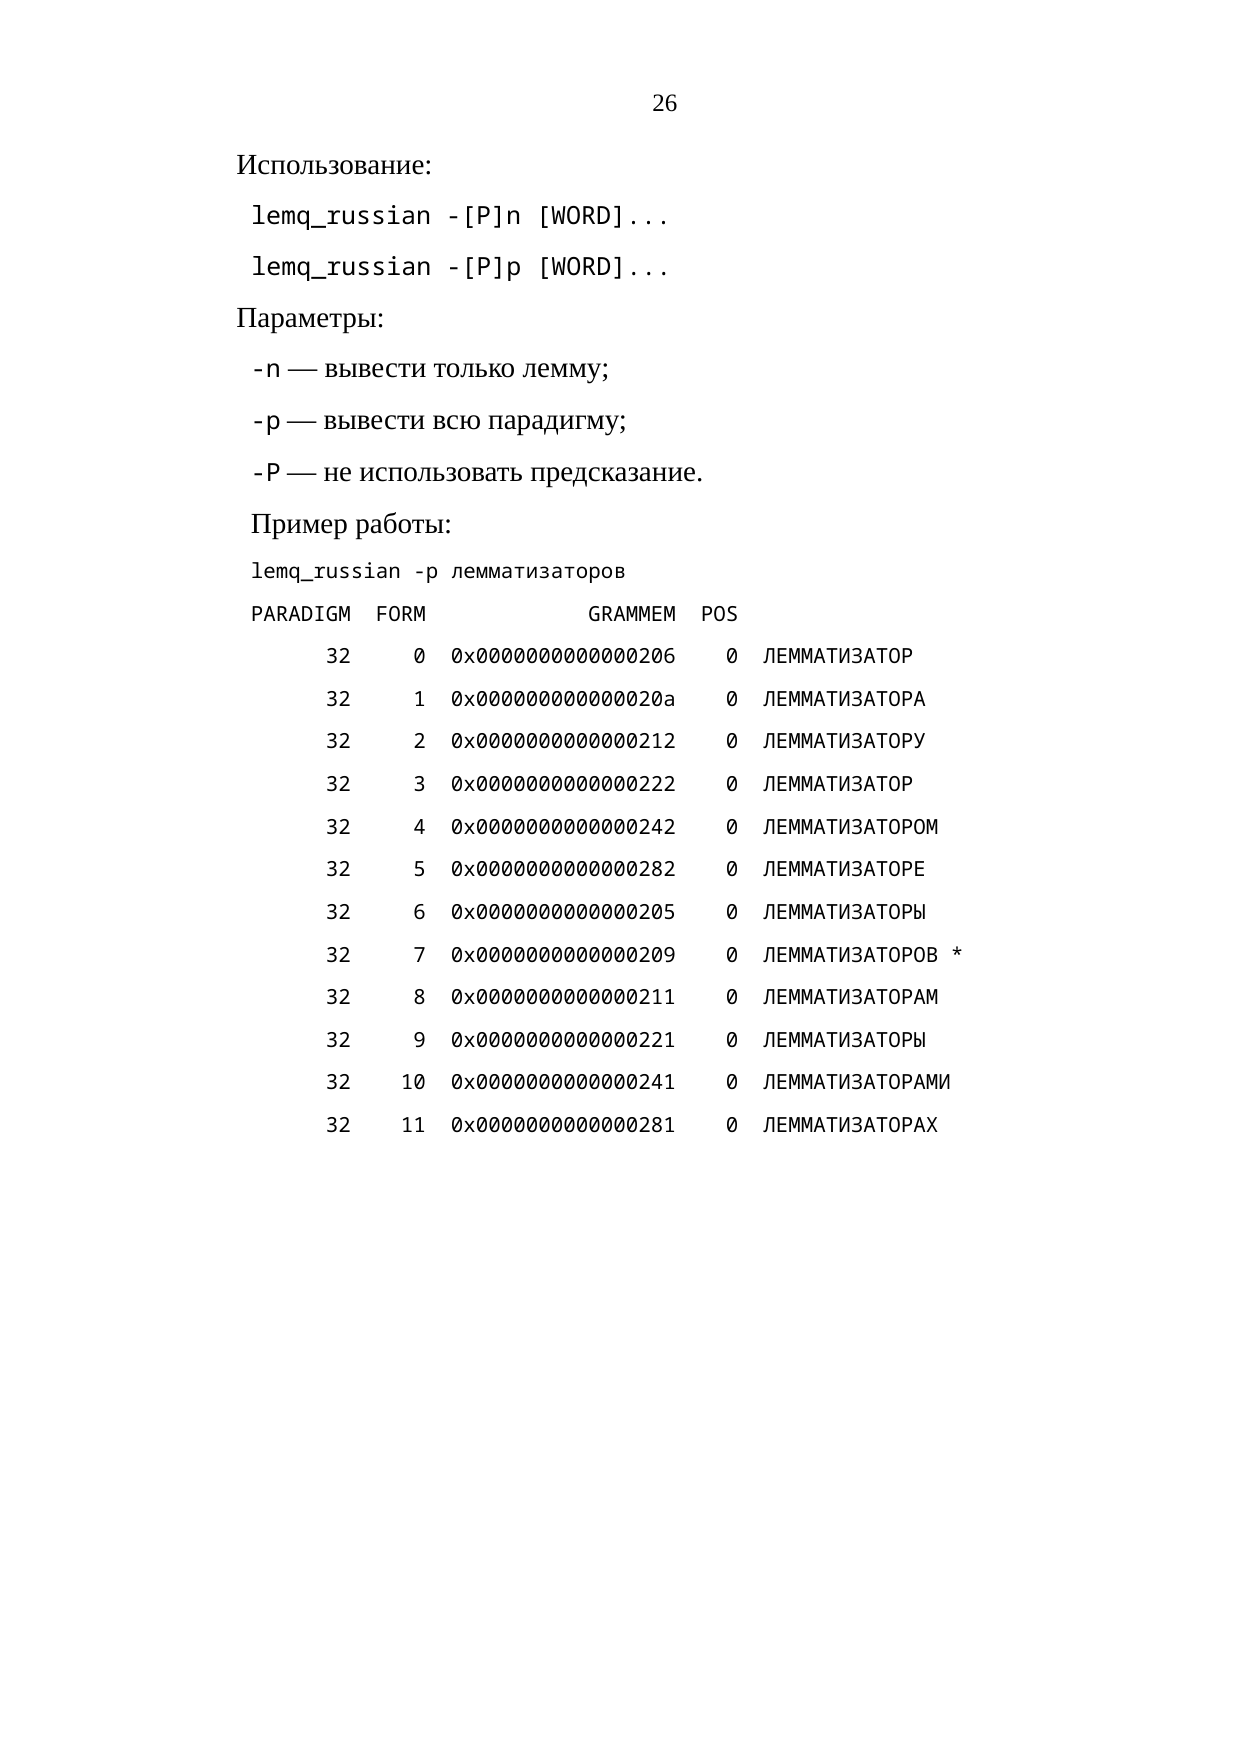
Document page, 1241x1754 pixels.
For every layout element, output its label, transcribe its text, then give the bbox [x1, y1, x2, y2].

text -p — вывести всю парадигму; [192, 402, 1152, 437]
text 32 1 0x000000000000020a 0 ЛЕММАТИЗАТОРА [192, 684, 1152, 712]
text Пример работы: [192, 506, 1152, 539]
text Использование: [177, 147, 1152, 180]
text -P — не использовать предсказание. [192, 454, 1152, 489]
text 32 10 0x0000000000000241 0 ЛЕММАТИЗАТОРАМИ [192, 1067, 1152, 1096]
text 32 5 0x0000000000000282 0 ЛЕММАТИЗАТОРЕ [192, 854, 1152, 883]
text 32 2 0x0000000000000212 0 ЛЕММАТИЗАТОРУ [192, 727, 1152, 755]
text 32 3 0x0000000000000222 0 ЛЕММАТИЗАТОР [192, 769, 1152, 798]
text 32 0 0x0000000000000206 0 ЛЕММАТИЗАТОР [192, 641, 1152, 670]
text PARADIGM FORM GRAMMEM POS [192, 599, 1152, 627]
text 32 9 0x0000000000000221 0 ЛЕММАТИЗАТОРЫ [192, 1025, 1152, 1053]
text 32 6 0x0000000000000205 0 ЛЕММАТИЗАТОРЫ [192, 897, 1152, 926]
text lemq_russian -[P]p [WORD]... [177, 249, 1152, 283]
text 32 11 0x0000000000000281 0 ЛЕММАТИЗАТОРАХ [192, 1110, 1152, 1138]
text 32 4 0x0000000000000242 0 ЛЕММАТИЗАТОРОМ [192, 812, 1152, 840]
text lemq_russian -[P]n [WORD]... [177, 197, 1152, 232]
text -n — вывести только лемму; [192, 350, 1152, 385]
text lemq_russian -p лемматизаторов [192, 556, 1152, 585]
text 32 7 0x0000000000000209 0 ЛЕММАТИЗАТОРОВ * [192, 940, 1152, 968]
text 32 8 0x0000000000000211 0 ЛЕММАТИЗАТОРАМ [192, 982, 1152, 1011]
text Параметры: [177, 300, 1152, 333]
